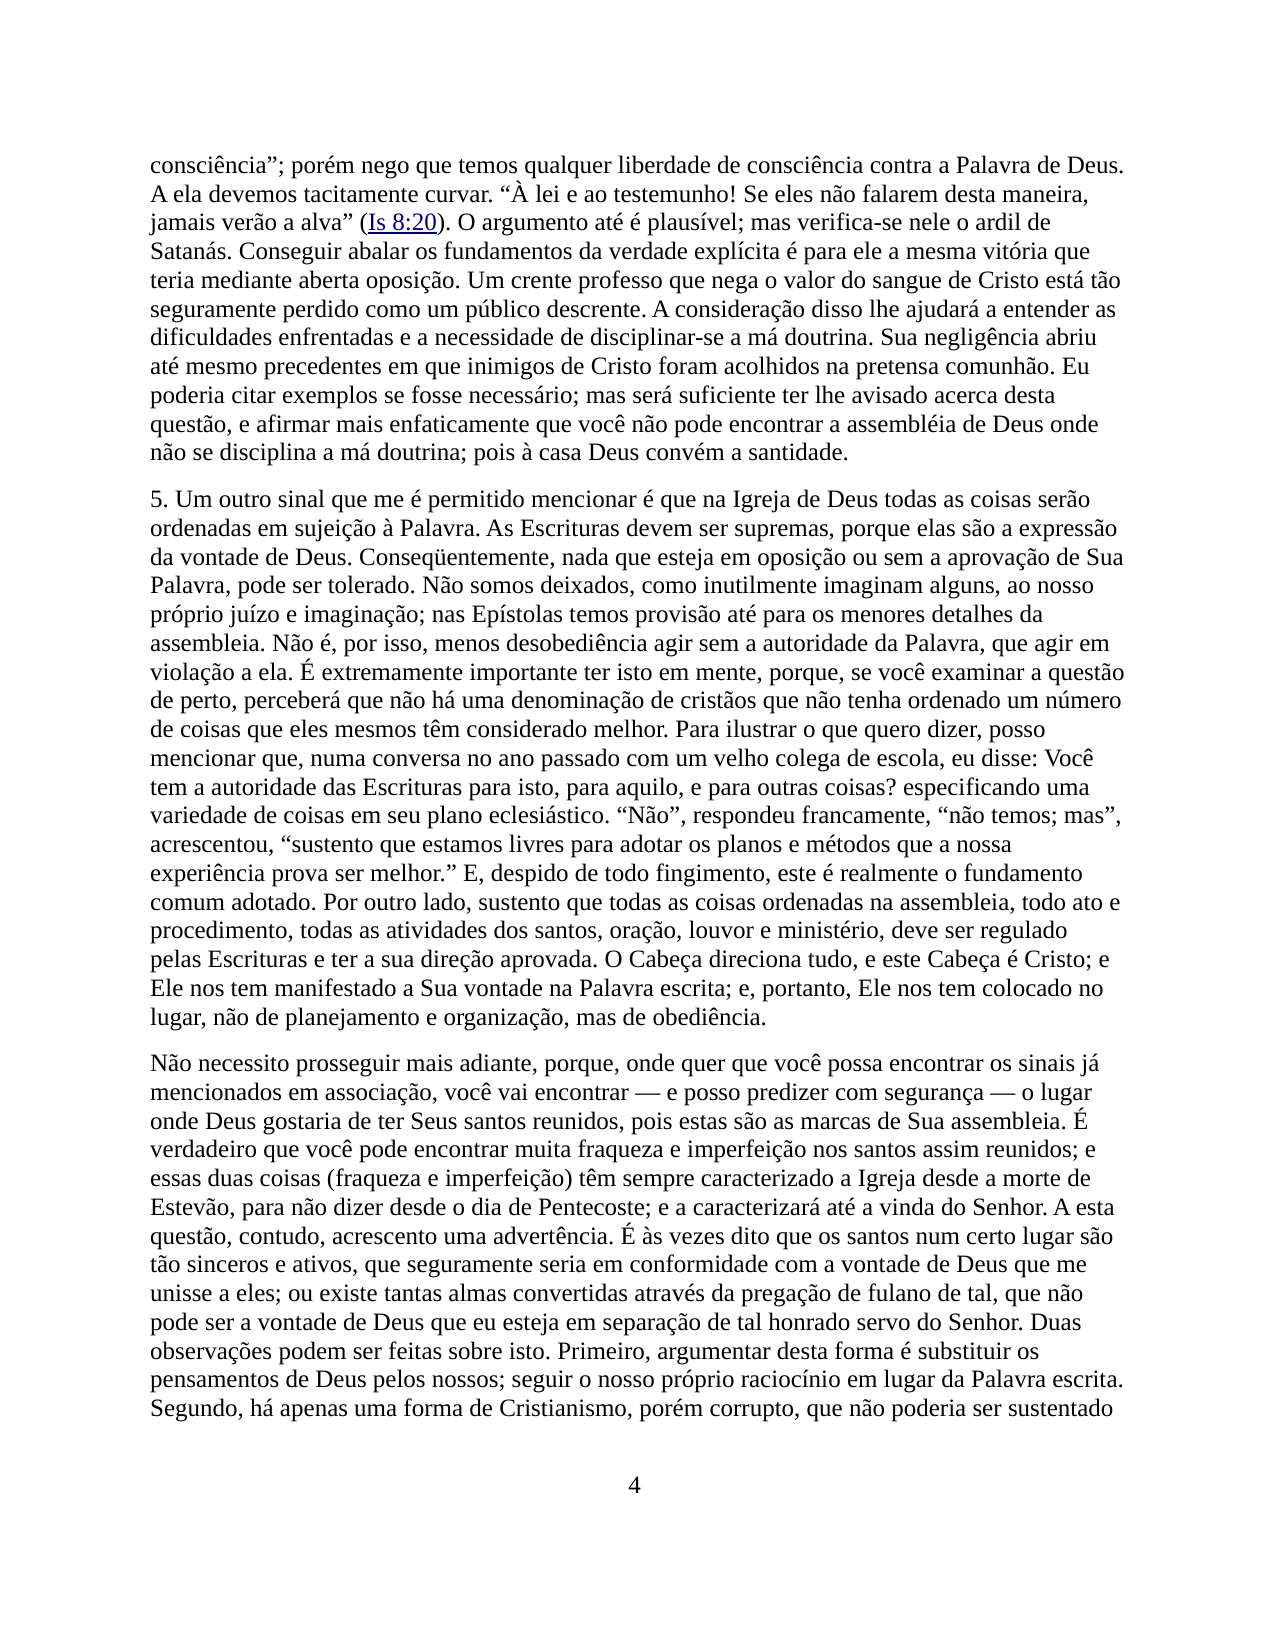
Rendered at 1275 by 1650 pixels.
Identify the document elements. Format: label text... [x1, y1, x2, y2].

text 5. Um outro sinal que me é permitido mencionar é que na Igreja de Deus todas as coisas serão ordenadas em sujeição à Palavra. As Escrituras devem ser supremas, porque elas são a expressão da vontade de Deus. Conseqüentemente, nada que esteja em oposição ou sem a aprovação de Sua Palavra, pode ser tolerado. Não somos deixados, como inutilmente imaginam alguns, ao nosso próprio juízo e imaginação; nas Epístolas temos provisão até para os menores detalhes da assembleia. Não é, por isso, menos desobediência agir sem a autoridade da Palavra, que agir em violação a ela. É extremamente importante ter isto em mente, porque, se você examinar a questão de perto, perceberá que não há uma denominação de cristãos que não tenha ordenado um número de coisas que eles mesmos têm considerado melhor. Para ilustrar o que quero dizer, posso mencionar que, numa conversa no ano passado com um velho colega de escola, eu disse: Você tem a autoridade das Escrituras para isto, para aquilo, e para outras coisas? especificando uma variedade de coisas em seu plano eclesiástico. “Não”, respondeu francamente, “não temos; mas”, acrescentou, “sustento que estamos livres para adotar os planos e métodos que a nossa experiência prova ser melhor.” E, despido de todo fingimento, este é realmente o fundamento comum adotado. Por outro lado, sustento que todas as coisas ordenadas na assembleia, todo ato e procedimento, todas as atividades dos santos, oração, louvor e ministério, deve ser regulado pelas Escrituras e ter a sua direção aprovada. O Cabeça direciona tudo, e este Cabeça é Cristo; e Ele nos tem manifestado a Sua vontade na Palavra escrita; e, portanto, Ele nos tem colocado no lugar, não de planejamento e organização, mas de obediência. [150, 484, 1125, 1030]
text Não necessito prosseguir mais adiante, porque, onde quer que você possa encontrar os sinais já mencionados em associação, você vai encontrar — e posso predizer com segurança — o lugar onde Deus gostaria de ter Seus santos reunidos, pois estas são as marcas de Sua assembleia. É verdadeiro que você pode encontrar muita fraqueza e imperfeição nos santos assim reunidos; e essas duas coisas (fraqueza e imperfeição) têm sempre caracterizado a Igreja desde a morte de Estevão, para não dizer desde o dia de Pentecoste; e a caracterizará até a vinda do Senhor. A esta questão, contudo, acrescento uma advertência. É às vezes dito que os santos num certo lugar são tão sinceros e ativos, que seguramente seria em conformidade com a vontade de Deus que me unisse a eles; ou existe tantas almas convertidas através da pregação de fulano de tal, que não pode ser a vontade de Deus que eu esteja em separação de tal honrado servo do Senhor. Duas observações podem ser feitas sobre isto. Primeiro, argumentar desta forma é substituir os pensamentos de Deus pelos nossos; seguir o nosso próprio raciocínio em lugar da Palavra escrita. Segundo, há apenas uma forma de Cristianismo, porém corrupto, que não poderia ser sustentado [150, 1048, 1125, 1422]
text consciência”; porém nego que temos qualquer liberdade de consciência contra a Palavra de Deus. A ela devemos tacitamente curvar. “À lei e ao testemunho! Se eles não falarem desta maneira, jamais verão a alva” (Is 8:20). O argumento até é plausível; mas verifica-se nele o ardil de Satanás. Conseguir abalar os fundamentos da verdade explícita é para ele a mesma vitória que teria mediante aberta oposição. Um crente professo que nega o valor do sangue de Cristo está tão seguramente perdido como um público descrente. A consideração disso lhe ajudará a entender as dificuldades enfrentadas e a necessidade de disciplinar-se a má doutrina. Sua negligência abriu até mesmo precedentes em que inimigos de Cristo foram acolhidos na pretensa comunhão. Eu poderia citar exemplos se fosse necessário; mas será suficiente ter lhe avisado acerca desta questão, e afirmar mais enfaticamente que você não pode encontrar a assembléia de Deus onde não se disciplina a má doutrina; pois à casa Deus convém a santidade. [150, 150, 1125, 466]
